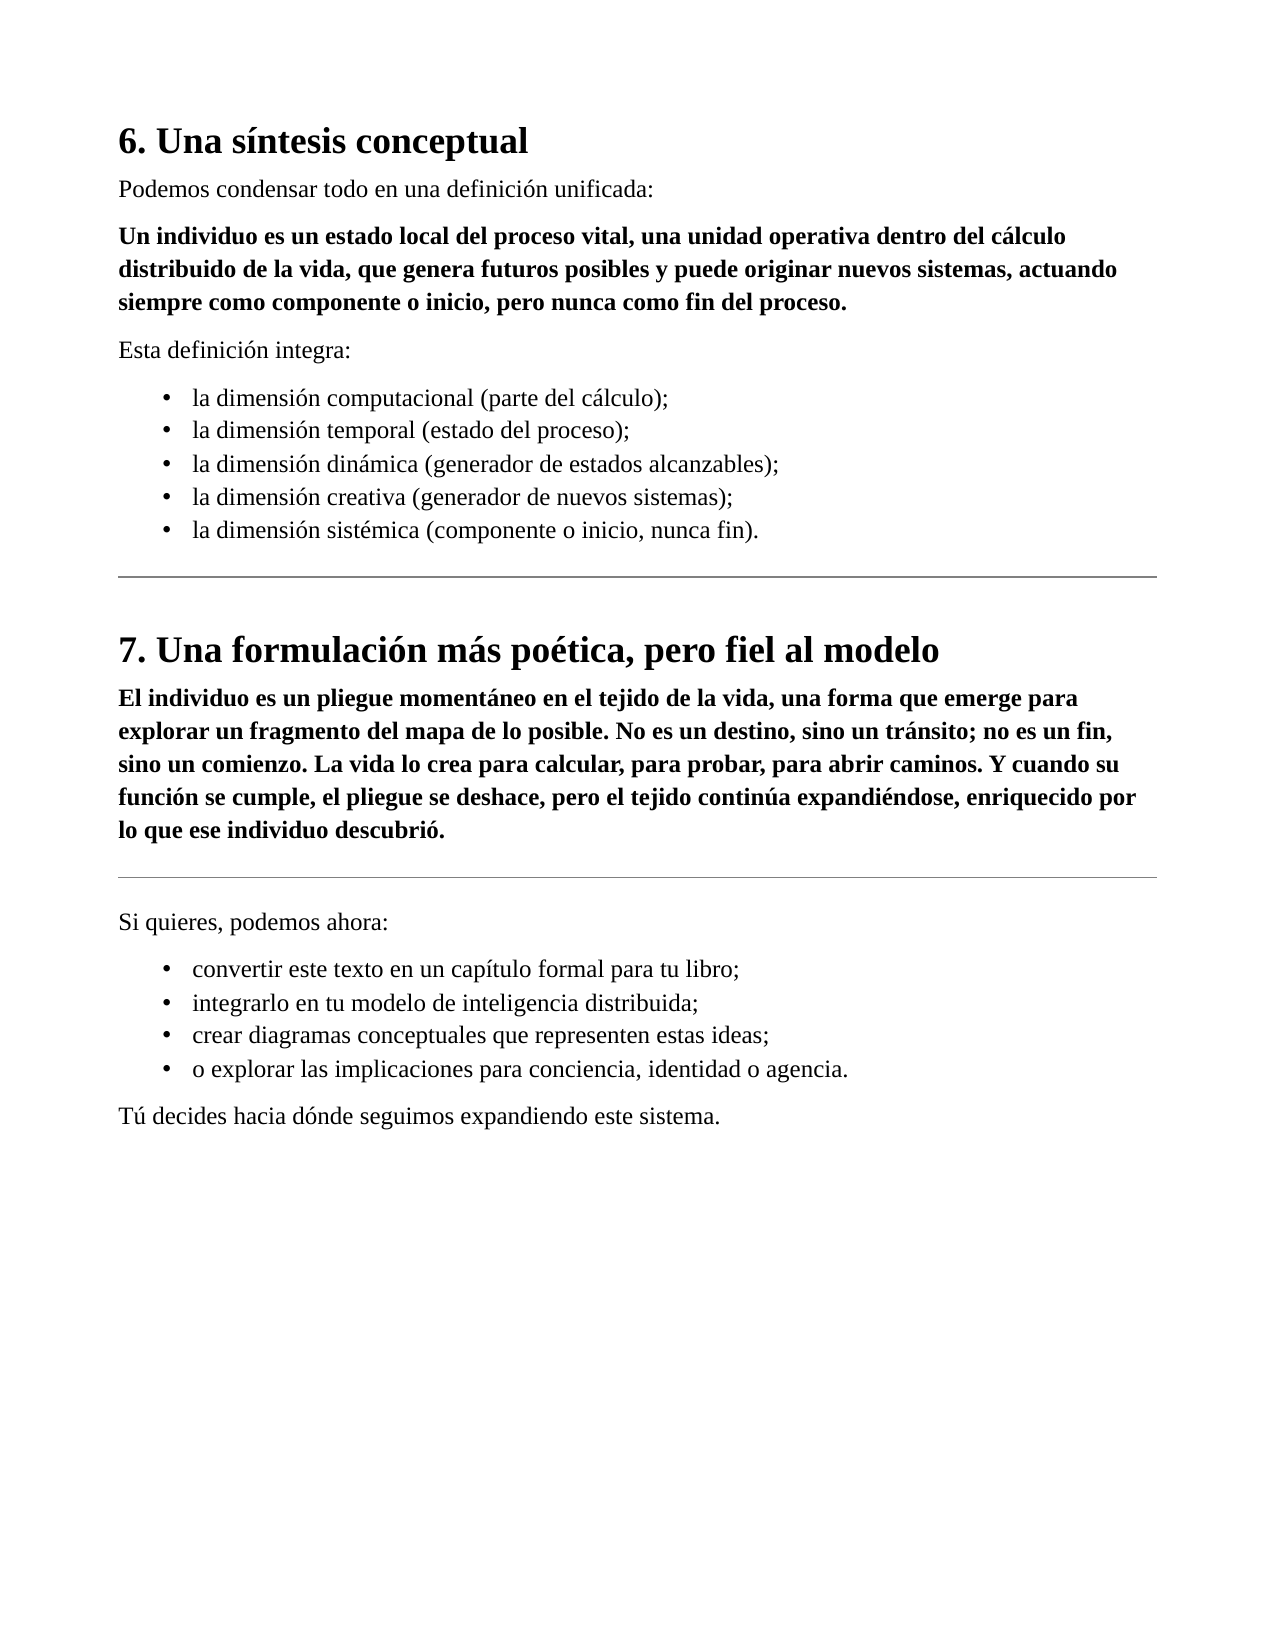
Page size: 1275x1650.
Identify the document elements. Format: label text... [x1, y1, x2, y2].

text El individuo es un pliegue momentáneo en el tejido de la vida, una forma que emerge para explorar un fragmento del mapa de lo posible. No es un destino, sino un tránsito; no es un fin, sino un comienzo. La vida lo crea para calcular, para probar, para abrir caminos. Y cuando su función se cumple, el pliegue se deshace, pero el tejido continúa expandiéndose, enriquecido por lo que ese individuo descubrió. [118, 683, 1157, 844]
text Podemos condensar todo en una definición unificada: [118, 174, 1157, 202]
subtitle 7. Una formulación más poética, pero fiel al modelo [118, 627, 1157, 671]
text Esta definición integra: [118, 335, 1157, 364]
list convertir este texto en un capítulo formal para tu libro; [162, 954, 1157, 983]
list crear diagramas conceptuales que representen estas ideas; [162, 1021, 1157, 1049]
list la dimensión temporal (estado del proceso); [162, 416, 1157, 444]
text Tú decides hacia dónde seguimos expandiendo este sistema. [118, 1101, 1157, 1130]
list o explorar las implicaciones para conciencia, identidad o agencia. [162, 1054, 1157, 1082]
subtitle 6. Una síntesis conceptual [118, 118, 1157, 161]
list la dimensión dinámica (generador de estados alcanzables); [162, 449, 1157, 477]
list integrarlo en tu modelo de inteligencia distribuida; [162, 988, 1157, 1016]
list la dimensión computacional (parte del cálculo); [162, 383, 1157, 411]
list la dimensión sistémica (componente o inicio, nunca fin). [162, 515, 1157, 543]
list la dimensión creativa (generador de nuevos sistemas); [162, 482, 1157, 510]
text Un individuo es un estado local del proceso vital, una unidad operativa dentro del cálculo distribuido de la vida, que genera futuros posibles y puede originar nuevos sistemas, actuando siempre como componente o inicio, pero nunca como fin del proceso. [118, 221, 1157, 316]
text Si quieres, podemos ahora: [118, 907, 1157, 936]
